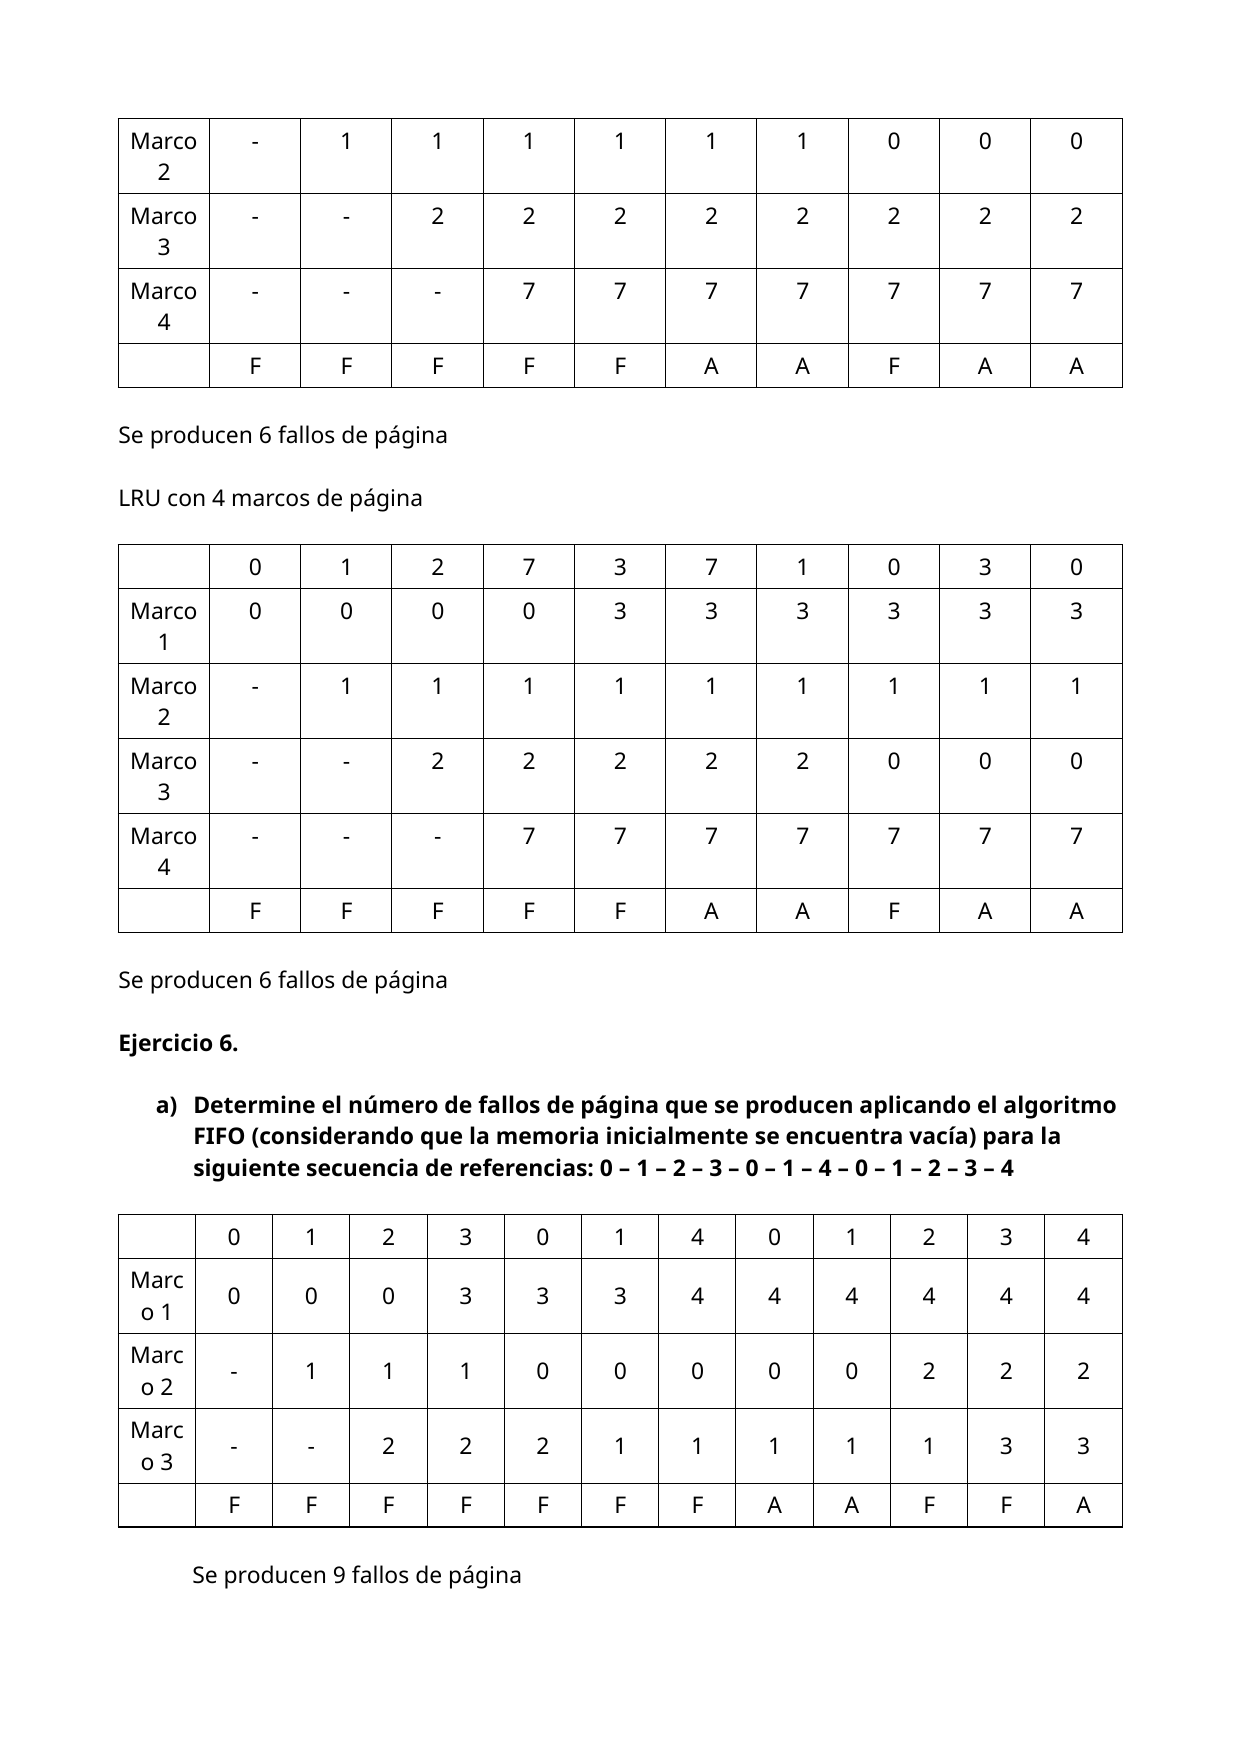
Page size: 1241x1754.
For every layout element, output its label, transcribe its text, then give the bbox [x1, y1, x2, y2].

table_cell 3 [1045, 1409, 1122, 1483]
table_cell - [301, 194, 391, 268]
table_cell 3 [968, 1409, 1044, 1483]
table_cell 1 [575, 664, 665, 738]
table_cell 7 [849, 269, 939, 343]
table_cell 7 [666, 814, 756, 888]
table_cell F [575, 344, 665, 387]
table_cell A [940, 889, 1030, 932]
table_cell - [301, 739, 391, 813]
table_header 4 [1045, 1215, 1122, 1258]
table_cell 2 [1031, 194, 1122, 268]
table_cell 1 [1031, 664, 1122, 738]
table_cell 3 [666, 589, 756, 663]
table_cell 1 [428, 1334, 504, 1408]
table_cell - [210, 269, 300, 343]
table_cell F [210, 344, 300, 387]
table_cell 2 [757, 739, 848, 813]
table_cell 4 [814, 1259, 890, 1333]
table_cell 1 [582, 1409, 658, 1483]
table_cell 1 [273, 1334, 349, 1408]
table_cell - [301, 814, 391, 888]
table_cell F [392, 889, 483, 932]
table_cell F [891, 1484, 967, 1526]
table_cell 7 [1031, 269, 1122, 343]
text Se producen 9 fallos de página [118, 1559, 1122, 1590]
table_cell 7 [575, 814, 665, 888]
table_cell F [428, 1484, 504, 1526]
table_cell [119, 344, 209, 387]
table_cell 1 [736, 1409, 813, 1483]
table_header 0 [849, 545, 939, 588]
table_cell 0 [1031, 739, 1122, 813]
table_cell A [1031, 889, 1122, 932]
table_cell 0 [505, 1334, 581, 1408]
table_cell - [196, 1334, 272, 1408]
table_cell 2 [891, 1334, 967, 1408]
table_cell 7 [757, 269, 848, 343]
table_cell A [757, 344, 848, 387]
table_cell 2 [350, 1409, 427, 1483]
table_cell 7 [849, 814, 939, 888]
table_header 3 [940, 545, 1030, 588]
table_cell 0 [301, 589, 391, 663]
table_header 1 [273, 1215, 349, 1258]
table_cell 1 [350, 1334, 427, 1408]
table_cell A [940, 344, 1030, 387]
table_cell Marco 2 [119, 119, 209, 193]
table_cell 4 [968, 1259, 1044, 1333]
table_cell 1 [575, 119, 665, 193]
table_cell - [210, 664, 300, 738]
table_cell A [1045, 1484, 1122, 1526]
table_cell 1 [940, 664, 1030, 738]
table_cell Marco 3 [119, 1409, 195, 1483]
table_cell 0 [484, 589, 574, 663]
table_cell 3 [1031, 589, 1122, 663]
table_header 1 [757, 545, 848, 588]
table_cell 0 [940, 739, 1030, 813]
table_cell F [350, 1484, 427, 1526]
table_cell F [273, 1484, 349, 1526]
table_cell 2 [849, 194, 939, 268]
table_cell 7 [940, 814, 1030, 888]
table_header 3 [428, 1215, 504, 1258]
text Se producen 6 fallos de página [118, 419, 1122, 450]
table_cell 7 [666, 269, 756, 343]
list Determine el número de fallos de página que se producen aplicando el algoritmo FIFO (considerando que la memoria inicialmente se encuentra vacía) para la siguiente secuencia de referencias: 0 – 1 – 2 – 3 – 0 – 1 – 4 – 0 – 1 – 2 – 3 – 4 [156, 1089, 1122, 1183]
table_cell 1 [666, 119, 756, 193]
table_header 3 [968, 1215, 1044, 1258]
table_cell 2 [392, 739, 483, 813]
table_header 7 [666, 545, 756, 588]
table_cell 2 [505, 1409, 581, 1483]
table_cell 1 [301, 664, 391, 738]
table_cell 0 [350, 1259, 427, 1333]
table_cell - [210, 119, 300, 193]
table_cell 2 [575, 739, 665, 813]
table_cell F [392, 344, 483, 387]
table_header 0 [505, 1215, 581, 1258]
text Se producen 6 fallos de página [118, 964, 1122, 995]
table_cell 1 [659, 1409, 735, 1483]
table_cell [119, 889, 209, 932]
table_header [119, 1215, 195, 1258]
table_cell 4 [891, 1259, 967, 1333]
table_cell F [196, 1484, 272, 1526]
table_cell - [210, 194, 300, 268]
table_cell Marco 2 [119, 1334, 195, 1408]
table_cell 3 [582, 1259, 658, 1333]
table_cell 3 [575, 589, 665, 663]
table_header 1 [582, 1215, 658, 1258]
table_cell 1 [891, 1409, 967, 1483]
table_cell 0 [273, 1259, 349, 1333]
table_cell 2 [968, 1334, 1044, 1408]
table_header 0 [196, 1215, 272, 1258]
table_cell 2 [666, 739, 756, 813]
table_cell Marco 3 [119, 739, 209, 813]
table_cell 2 [940, 194, 1030, 268]
table_cell 1 [757, 664, 848, 738]
table_cell 0 [392, 589, 483, 663]
table_header 2 [392, 545, 483, 588]
table_cell 1 [392, 664, 483, 738]
table_header 1 [814, 1215, 890, 1258]
table_cell 4 [736, 1259, 813, 1333]
table_cell F [210, 889, 300, 932]
table_cell 7 [484, 269, 574, 343]
table_cell Marco 4 [119, 814, 209, 888]
text Ejercicio 6. [118, 1026, 1122, 1058]
table_cell 2 [666, 194, 756, 268]
table_cell A [736, 1484, 813, 1526]
table_cell 0 [210, 589, 300, 663]
table_cell 0 [849, 739, 939, 813]
table_cell 1 [814, 1409, 890, 1483]
table_cell 3 [849, 589, 939, 663]
table_cell A [1031, 344, 1122, 387]
table_cell - [210, 814, 300, 888]
table_cell [119, 1484, 195, 1526]
table_cell 7 [575, 269, 665, 343]
table_cell - [392, 269, 483, 343]
table_cell 4 [659, 1259, 735, 1333]
table_cell F [849, 344, 939, 387]
table_cell 7 [940, 269, 1030, 343]
table_cell 3 [505, 1259, 581, 1333]
table_header 0 [736, 1215, 813, 1258]
table_cell 3 [428, 1259, 504, 1333]
table_cell F [582, 1484, 658, 1526]
table_cell F [484, 889, 574, 932]
table_cell 1 [666, 664, 756, 738]
table_cell 2 [484, 739, 574, 813]
table_cell 0 [659, 1334, 735, 1408]
table_header 1 [301, 545, 391, 588]
table_cell A [814, 1484, 890, 1526]
table_header 2 [891, 1215, 967, 1258]
table_cell F [575, 889, 665, 932]
table_header 4 [659, 1215, 735, 1258]
table_cell 2 [428, 1409, 504, 1483]
table_cell 0 [582, 1334, 658, 1408]
table_cell Marco 3 [119, 194, 209, 268]
table_header 0 [1031, 545, 1122, 588]
table_cell 0 [736, 1334, 813, 1408]
table_cell 1 [392, 119, 483, 193]
table_cell 1 [301, 119, 391, 193]
table_cell F [301, 344, 391, 387]
table_cell Marco 1 [119, 1259, 195, 1333]
table_cell 2 [392, 194, 483, 268]
table_cell 7 [757, 814, 848, 888]
table_header 7 [484, 545, 574, 588]
table_cell 0 [1031, 119, 1122, 193]
table_cell 2 [1045, 1334, 1122, 1408]
text LRU con 4 marcos de página [118, 482, 1122, 513]
table_cell - [210, 739, 300, 813]
table_cell F [849, 889, 939, 932]
table_cell F [301, 889, 391, 932]
table_cell 1 [849, 664, 939, 738]
table_cell A [757, 889, 848, 932]
table_cell 0 [940, 119, 1030, 193]
table_cell 2 [757, 194, 848, 268]
table_cell 0 [814, 1334, 890, 1408]
table_header 3 [575, 545, 665, 588]
table_cell 7 [484, 814, 574, 888]
table_cell - [196, 1409, 272, 1483]
table_cell 0 [849, 119, 939, 193]
table_cell F [968, 1484, 1044, 1526]
table_cell 1 [484, 119, 574, 193]
table_cell A [666, 344, 756, 387]
table_cell 0 [196, 1259, 272, 1333]
table_cell Marco 2 [119, 664, 209, 738]
table_cell F [505, 1484, 581, 1526]
table_header [119, 545, 209, 588]
table_cell F [484, 344, 574, 387]
table_cell A [666, 889, 756, 932]
table_cell F [659, 1484, 735, 1526]
table_cell 2 [575, 194, 665, 268]
table_cell 2 [484, 194, 574, 268]
table_cell 4 [1045, 1259, 1122, 1333]
table_cell 7 [1031, 814, 1122, 888]
table_cell Marco 1 [119, 589, 209, 663]
table_header 2 [350, 1215, 427, 1258]
table_cell - [301, 269, 391, 343]
table_cell Marco 4 [119, 269, 209, 343]
table_cell 3 [940, 589, 1030, 663]
table_cell - [273, 1409, 349, 1483]
table_cell 1 [484, 664, 574, 738]
table_cell 3 [757, 589, 848, 663]
table_cell - [392, 814, 483, 888]
table_cell 1 [757, 119, 848, 193]
table_header 0 [210, 545, 300, 588]
